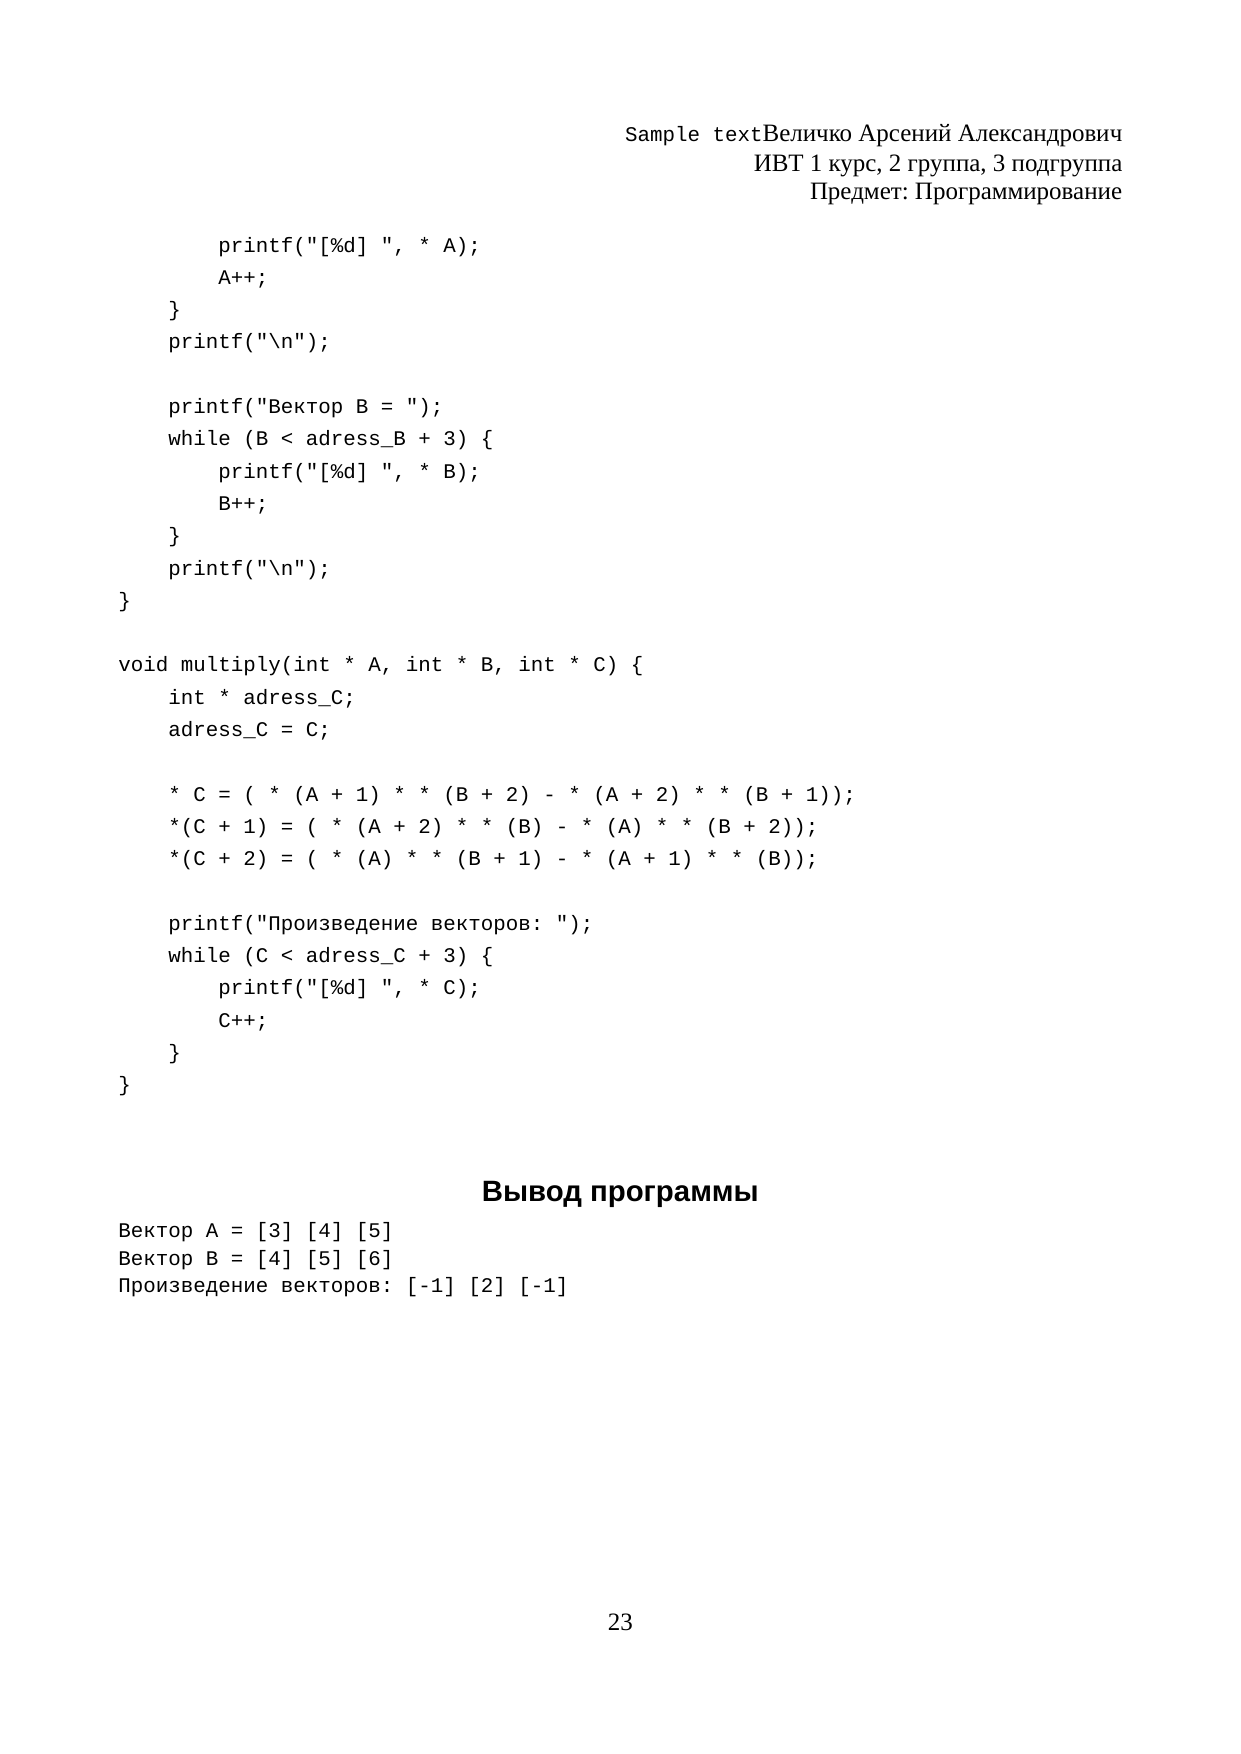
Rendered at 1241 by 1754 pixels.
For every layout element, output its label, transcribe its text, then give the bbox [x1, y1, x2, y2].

text while (C < adress_C + 3) { [118, 945, 1122, 969]
subtitle Вывод программы [118, 1174, 1122, 1208]
text printf("[%d] ", * A); [118, 235, 1122, 258]
text printf("Вектор B = "); [118, 396, 1122, 420]
text while (B < adress_B + 3) { [118, 428, 1122, 452]
text } [118, 1042, 1122, 1066]
text Вектор B = [4] [5] [6] [118, 1248, 1122, 1271]
text printf("[%d] ", * B); [118, 461, 1122, 484]
text *(C + 1) = ( * (A + 2) * * (B) - * (A) * * (B + 2)); [118, 816, 1122, 839]
text } [118, 525, 1122, 549]
text void multiply(int * A, int * B, int * C) { [118, 654, 1122, 678]
text printf("[%d] ", * C); [118, 977, 1122, 1001]
text printf("Произведение векторов: "); [118, 913, 1122, 936]
text printf("\n"); [118, 558, 1122, 581]
text } [118, 590, 1122, 613]
text printf("\n"); [118, 332, 1122, 355]
text B++; [118, 493, 1122, 517]
text A++; [118, 267, 1122, 291]
text } [118, 299, 1122, 323]
text int * adress_C; [118, 687, 1122, 710]
text adress_C = C; [118, 719, 1122, 743]
text Произведение векторов: [-1] [2] [-1] [118, 1275, 1122, 1298]
text C++; [118, 1010, 1122, 1033]
text * C = ( * (A + 1) * * (B + 2) - * (A + 2) * * (B + 1)); [118, 784, 1122, 807]
text Вектор A = [3] [4] [5] [118, 1221, 1122, 1244]
text *(C + 2) = ( * (A) * * (B + 1) - * (A + 1) * * (B)); [118, 848, 1122, 872]
text } [118, 1074, 1122, 1098]
